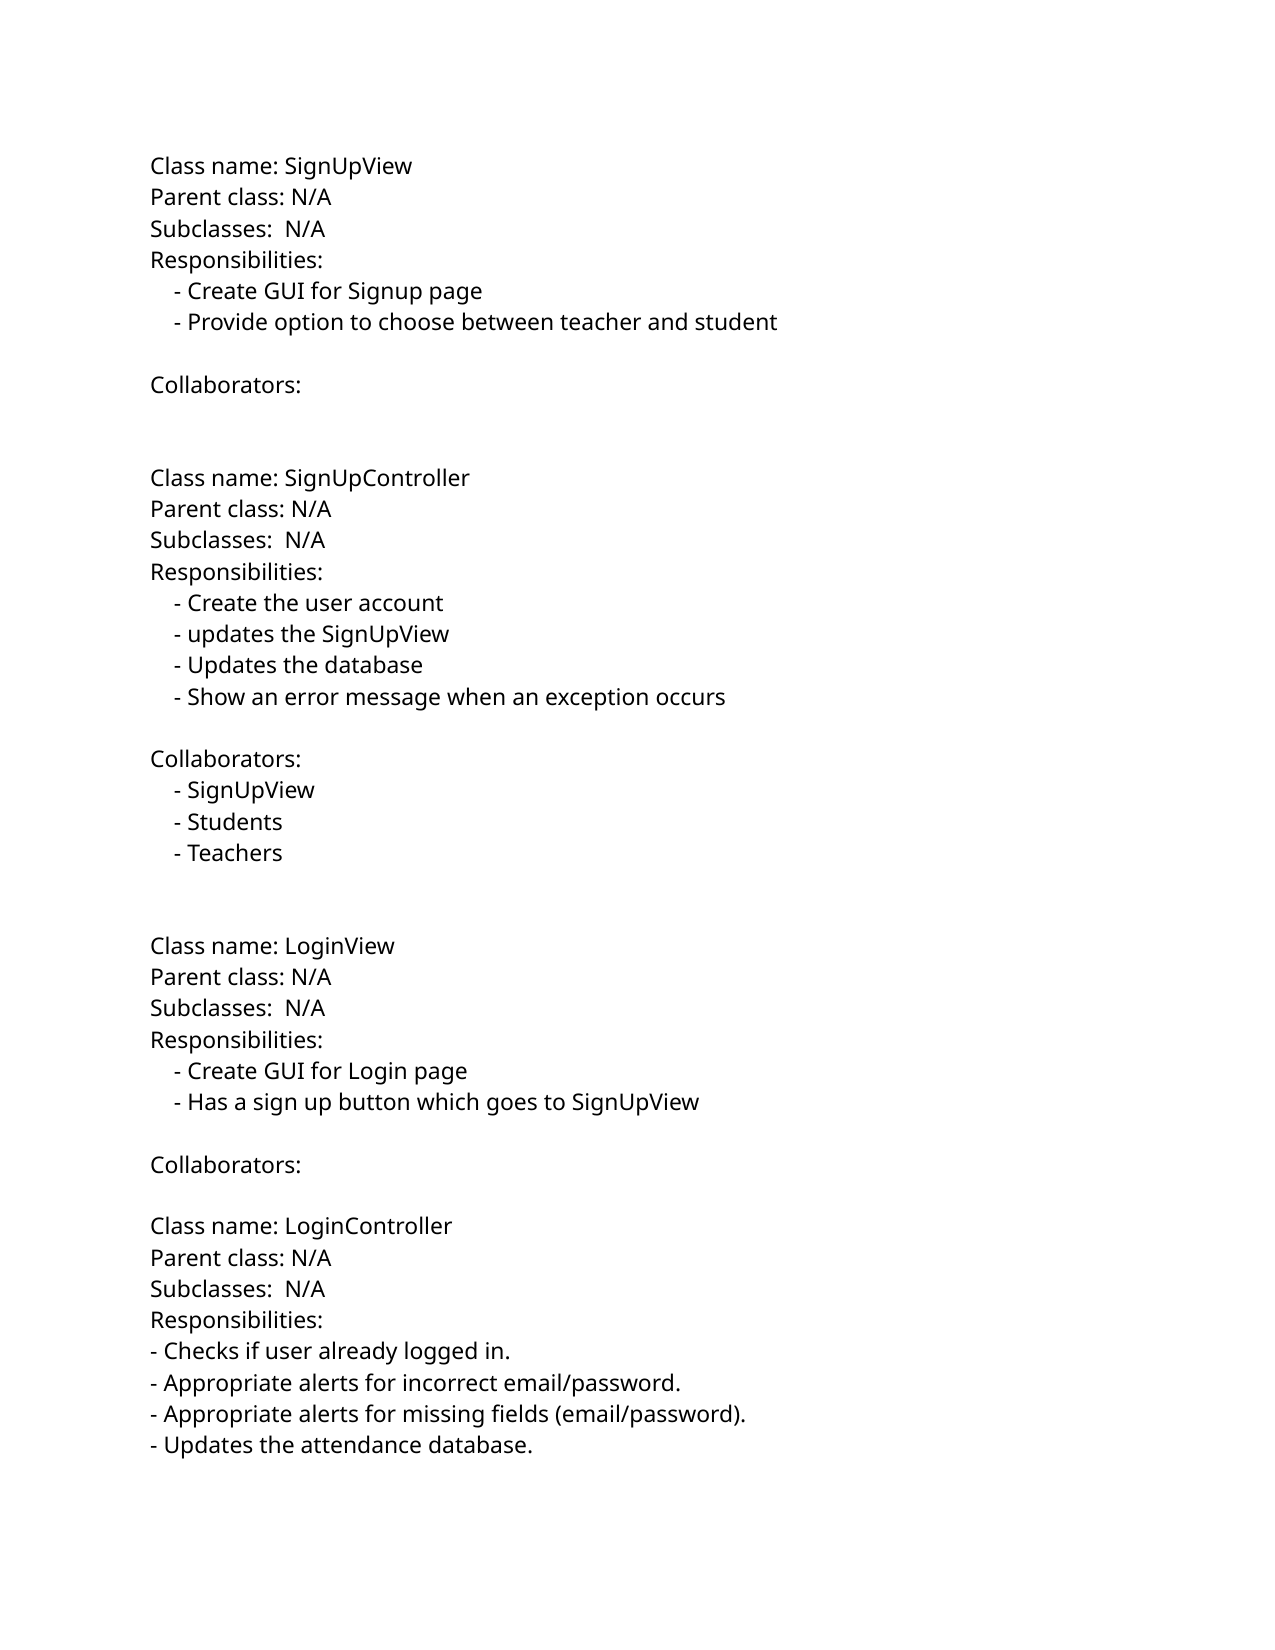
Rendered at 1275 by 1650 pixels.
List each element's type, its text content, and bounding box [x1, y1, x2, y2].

text Subclasses: N/A [150, 1273, 1125, 1304]
text Subclasses: N/A [150, 992, 1125, 1023]
text - Updates the attendance database. [150, 1429, 1125, 1460]
text - Create GUI for Login page [150, 1055, 1125, 1086]
text Subclasses: N/A [150, 524, 1125, 556]
text - Show an error message when an exception occurs [150, 681, 1125, 712]
text Parent class: N/A [150, 493, 1125, 524]
text - SignUpView [150, 774, 1125, 806]
text Class name: SignUpView [150, 150, 1125, 181]
text Collaborators: [150, 369, 1125, 400]
text Parent class: N/A [150, 961, 1125, 992]
text - Create GUI for Signup page [150, 275, 1125, 306]
text - Teachers [150, 837, 1125, 868]
text Collaborators: [150, 743, 1125, 774]
text - Students [150, 806, 1125, 837]
text - updates the SignUpView [150, 618, 1125, 649]
text Responsibilities: [150, 556, 1125, 587]
text - Checks if user already logged in. [150, 1335, 1125, 1367]
text - Provide option to choose between teacher and student [150, 306, 1125, 337]
text Responsibilities: [150, 1304, 1125, 1335]
text Parent class: N/A [150, 181, 1125, 212]
text Class name: SignUpController [150, 462, 1125, 493]
text Responsibilities: [150, 244, 1125, 275]
text - Create the user account [150, 587, 1125, 618]
text Parent class: N/A [150, 1242, 1125, 1273]
text - Appropriate alerts for missing fields (email/password). [150, 1398, 1125, 1429]
text Class name: LoginController [150, 1210, 1125, 1242]
text Class name: LoginView [150, 930, 1125, 961]
text - Has a sign up button which goes to SignUpView [150, 1086, 1125, 1117]
text Subclasses: N/A [150, 212, 1125, 244]
text - Updates the database [150, 649, 1125, 681]
text Responsibilities: [150, 1023, 1125, 1055]
text - Appropriate alerts for incorrect email/password. [150, 1367, 1125, 1398]
text Collaborators: [150, 1148, 1125, 1180]
